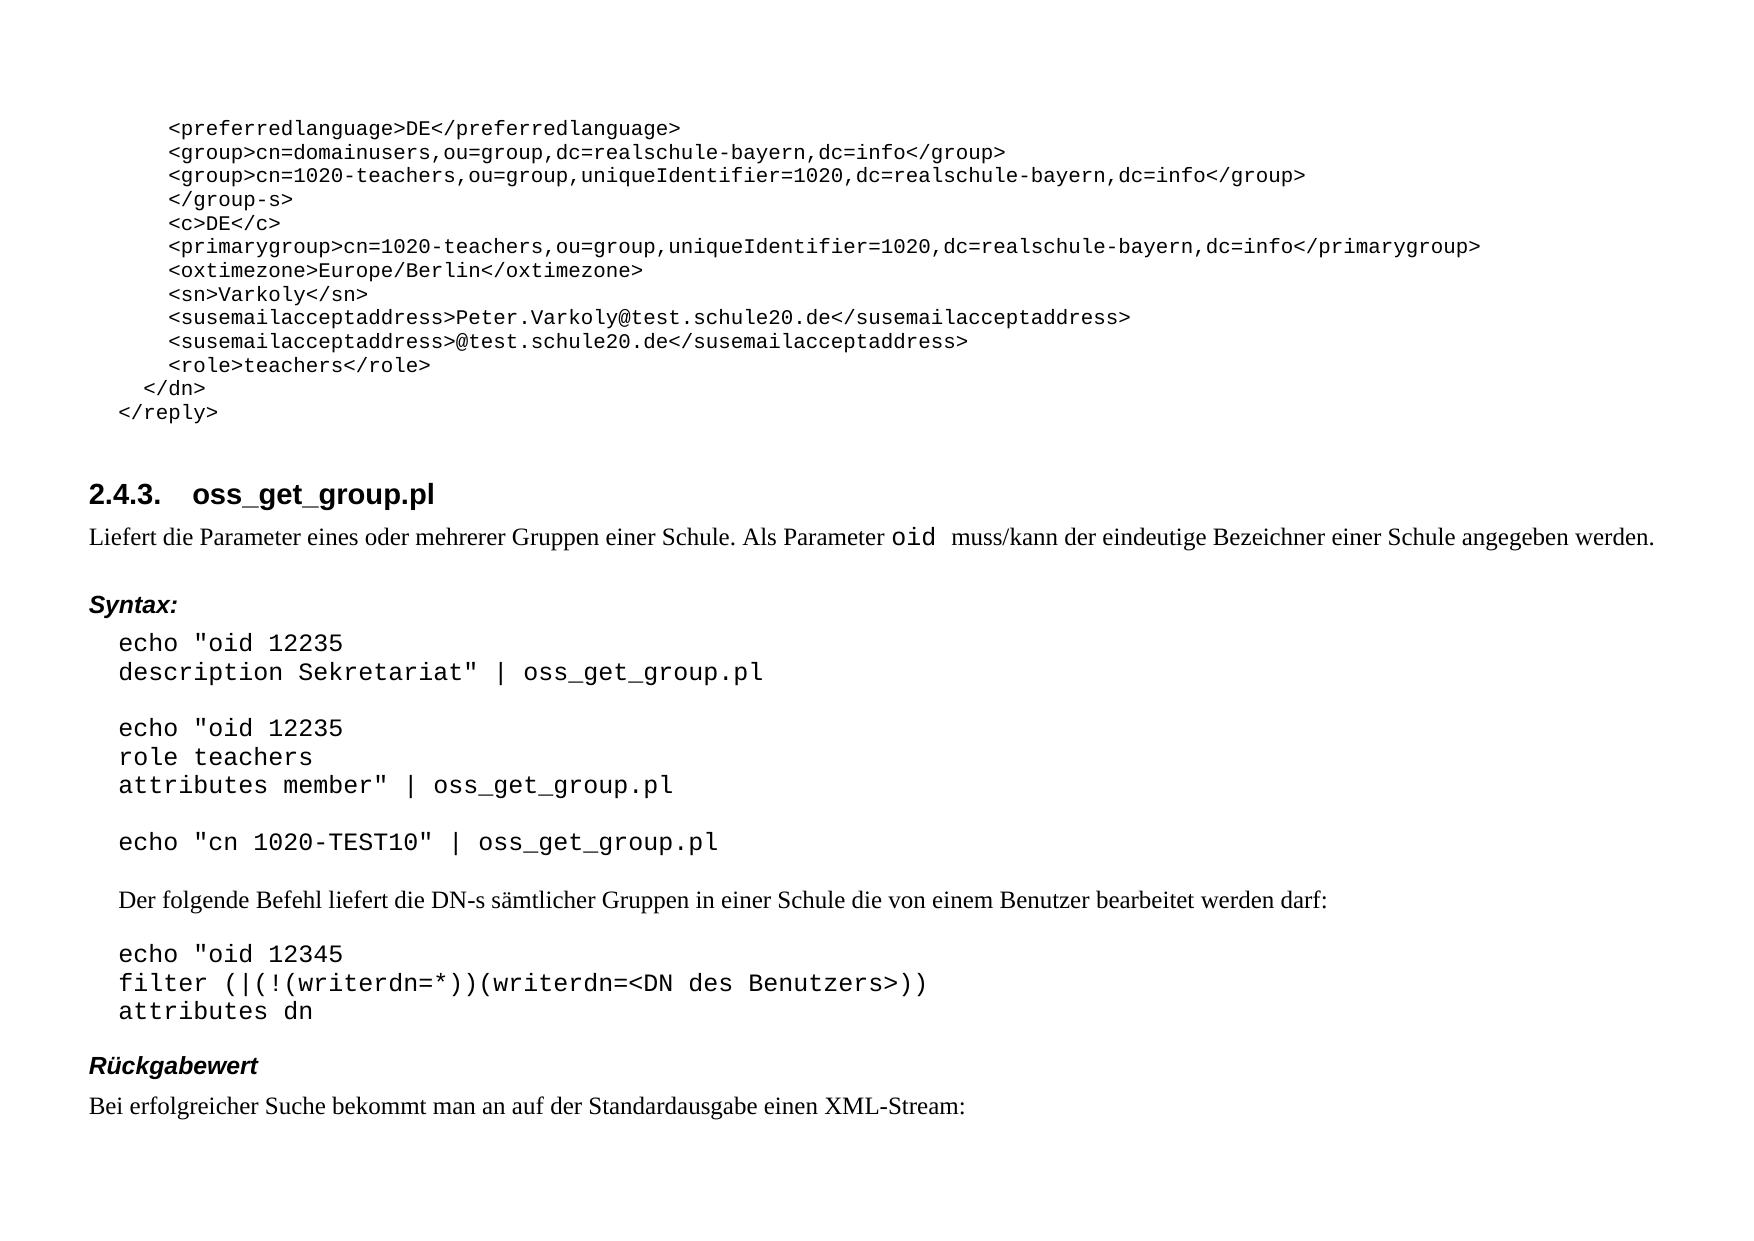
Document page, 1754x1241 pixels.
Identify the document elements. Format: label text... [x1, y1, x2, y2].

text <group>cn=domainusers,ou=group,dc=realschule-bayern,dc=info</group> [118, 142, 1695, 165]
text echo "oid 12345 [118, 942, 1695, 970]
subtitle Rückgabewert [88, 1052, 1695, 1079]
text <oxtimezone>Europe/Berlin</oxtimezone> [118, 260, 1695, 284]
text echo "oid 12235 [118, 716, 1695, 744]
text Bei erfolgreicher Suche bekommt man an auf der Standardausgabe einen XML-Stream: [88, 1092, 1695, 1120]
text attributes member" | oss_get_group.pl [118, 772, 1695, 801]
text Der folgende Befehl liefert die DN-s sämtlicher Gruppen in einer Schule die von einem Benutzer bearbeitet werden darf: [118, 886, 1695, 913]
text filter (|(!(writerdn=*))(writerdn=<DN des Benutzers>)) [118, 970, 1695, 998]
text attributes dn [118, 998, 1695, 1027]
text </dn> [118, 378, 1695, 402]
text <group>cn=1020-teachers,ou=group,uniqueIdentifier=1020,dc=realschule-bayern,dc=info</group> [118, 165, 1695, 189]
text role teachers [118, 744, 1695, 772]
text echo "oid 12235 [118, 631, 1695, 659]
text <c>DE</c> [118, 213, 1695, 236]
text echo "cn 1020-TEST10" | oss_get_group.pl [118, 829, 1695, 857]
text <preferredlanguage>DE</preferredlanguage> [118, 118, 1695, 142]
text <primarygroup>cn=1020-teachers,ou=group,uniqueIdentifier=1020,dc=realschule-bayern,dc=info</primarygroup> [118, 236, 1695, 260]
subtitle oss_get_group.pl [88, 478, 1695, 511]
text <role>teachers</role> [118, 354, 1695, 378]
text <sn>Varkoly</sn> [118, 284, 1695, 307]
text </group-s> [118, 189, 1695, 213]
text description Sekretariat" | oss_get_group.pl [118, 659, 1695, 687]
subtitle Syntax: [88, 591, 1695, 618]
text <susemailacceptaddress>Peter.Varkoly@test.schule20.de</susemailacceptaddress> [118, 307, 1695, 331]
text <susemailacceptaddress>@test.schule20.de</susemailacceptaddress> [118, 331, 1695, 354]
text Liefert die Parameter eines oder mehrerer Gruppen einer Schule. Als Parameter oid muss/kann der eindeutige Bezeichner einer Schule angegeben werden. [88, 523, 1695, 553]
text </reply> [118, 402, 1695, 426]
